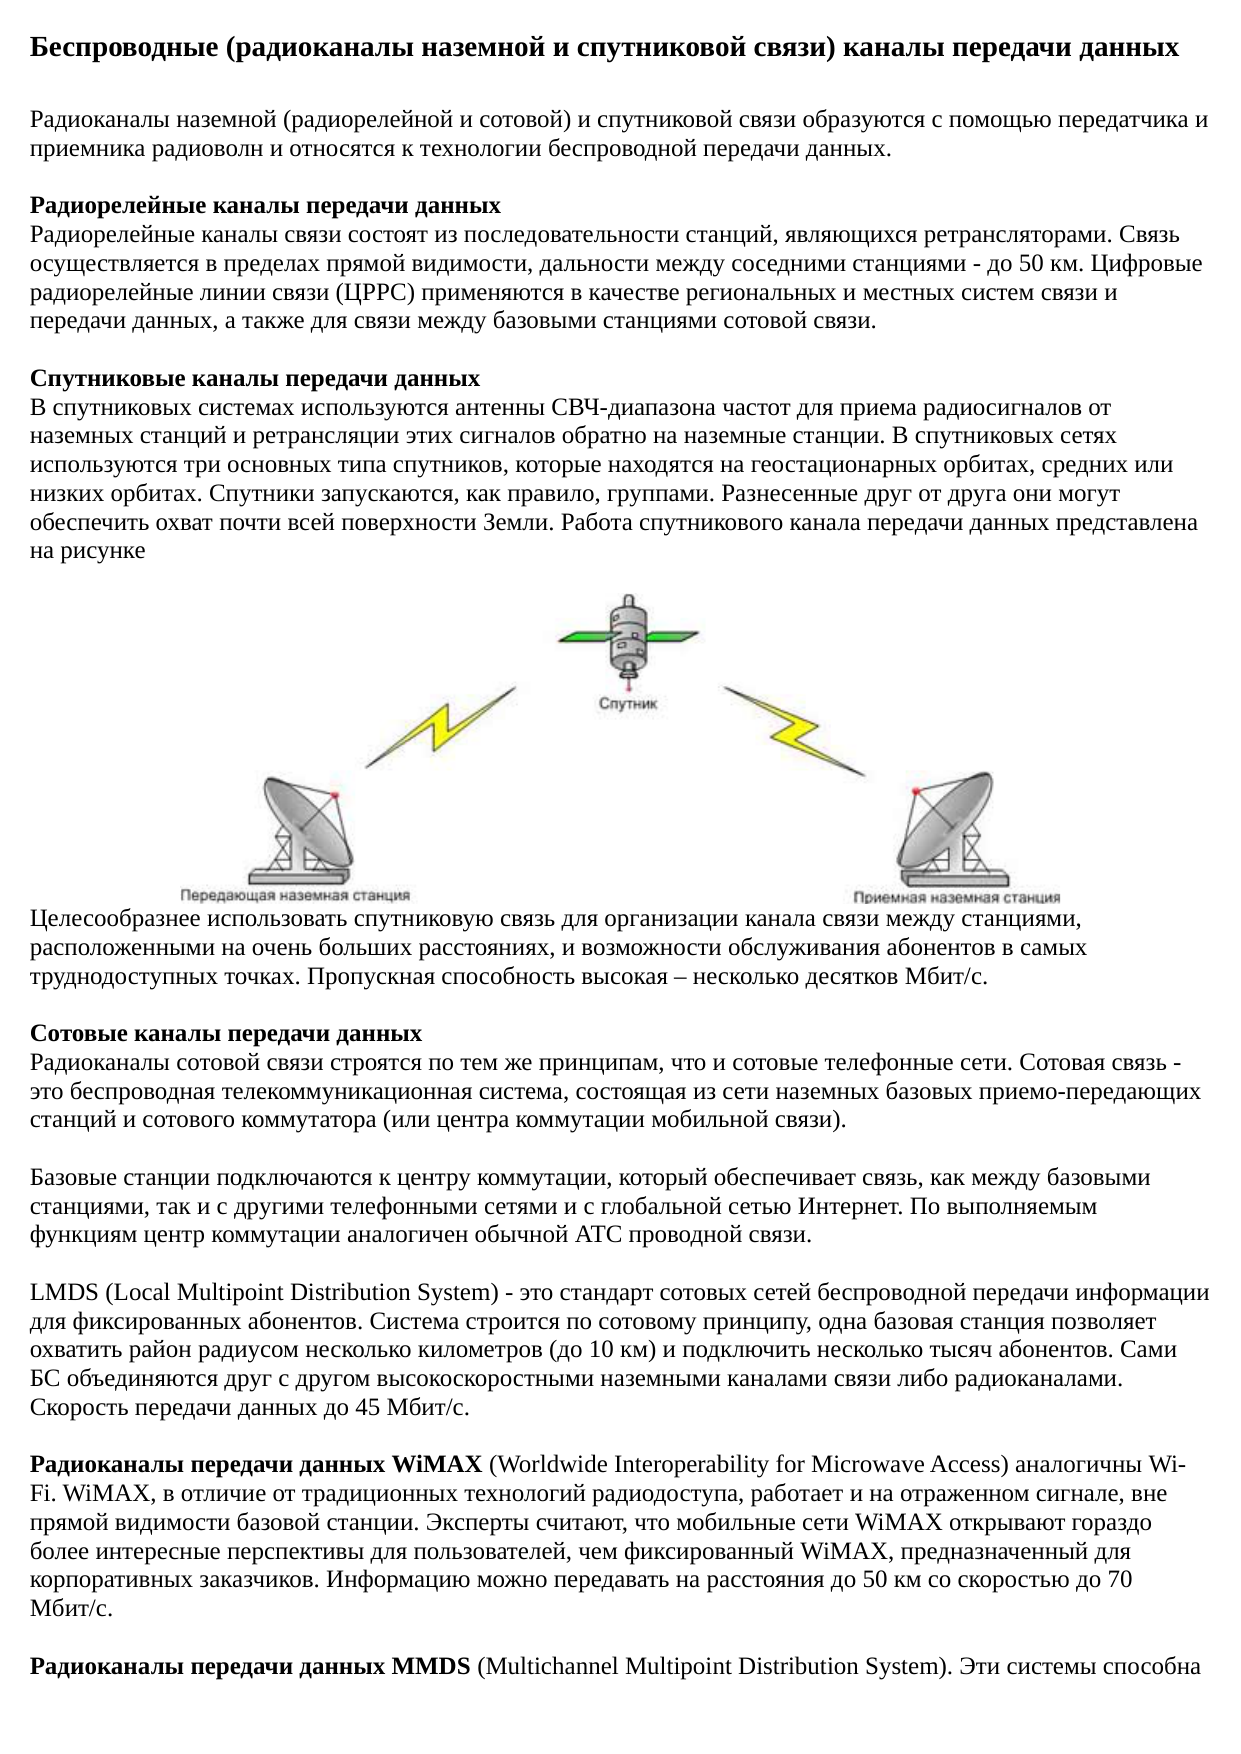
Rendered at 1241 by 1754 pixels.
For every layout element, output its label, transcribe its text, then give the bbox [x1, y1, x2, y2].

text Целесообразнее использовать спутниковую связь для организации канала связи между станциями, расположенными на очень больших расстояниях, и возможности обслуживания абонентов в самых труднодоступных точках. Пропускная способность высокая – несколько десятков Мбит/c. Сотовые каналы передачи данных Радиоканалы сотовой связи строятся по тем же принципам, что и сотовые телефонные сети. Сотовая связь - это беспроводная телекоммуникационная система, состоящая из сети наземных базовых приемо-передающих станций и сотового коммутатора (или центра коммутации мобильной связи). Базовые станции подключаются к центру коммутации, который обеспечивает связь, как между базовыми станциями, так и с другими телефонными сетями и с глобальной сетью Интернет. По выполняемым функциям центр коммутации аналогичен обычной АТС проводной связи. LMDS (Local Multipoint Distribution System) - это стандарт сотовых сетей беспроводной передачи информации для фиксированных абонентов. Система строится по сотовому принципу, одна базовая станция позволяет охватить район радиусом несколько километров (до 10 км) и подключить несколько тысяч абонентов. Сами БС объединяются друг с другом высокоскоростными наземными каналами связи либо радиоканалами. Скорость передачи данных до 45 Мбит/c. Радиоканалы передачи данных WiMAX (Worldwide Interoperability for Microwave Access) аналогичны Wi-Fi. WiMAX, в отличие от традиционных технологий радиодоступа, работает и на отраженном сигнале, вне прямой видимости базовой станции. Эксперты считают, что мобильные сети WiMAX открывают гораздо более интересные перспективы для пользователей, чем фиксированный WiMAX, предназначенный для корпоративных заказчиков. Информацию можно передавать на расстояния до 50 км со скоростью до 70 Мбит/с. Радиоканалы передачи данных MMDS (Multichannel Multipoint Distribution System). Эти системы способна [29, 622, 1211, 1679]
subtitle Беспроводные (радиоканалы наземной и спутниковой связи) каналы передачи данных [29, 29, 1211, 63]
text Радиоканалы наземной (радиорелейной и сотовой) и спутниковой связи образуются с помощью передатчика и приемника радиоволн и относятся к технологии беспроводной передачи данных. Радиорелейные каналы передачи данных Радиорелейные каналы связи состоят из последовательности станций, являющихся ретрансляторами. Связь осуществляется в пределах прямой видимости, дальности между соседними станциями - до 50 км. Цифровые радиорелейные линии связи (ЦРРС) применяются в качестве региональных и местных систем связи и передачи данных, а также для связи между базовыми станциями сотовой связи. Спутниковые каналы передачи данных В спутниковых системах используются антенны СВЧ-диапазона частот для приема радиосигналов от наземных станций и ретрансляции этих сигналов обратно на наземные станции. В спутниковых сетях используются три основных типа спутников, которые находятся на геостационарных орбитах, средних или низких орбитах. Спутники запускаются, как правило, группами. Разнесенные друг от друга они могут обеспечить охват почти всей поверхности Земли. Работа спутникового канала передачи данных представлена на рисунке [29, 76, 1211, 564]
